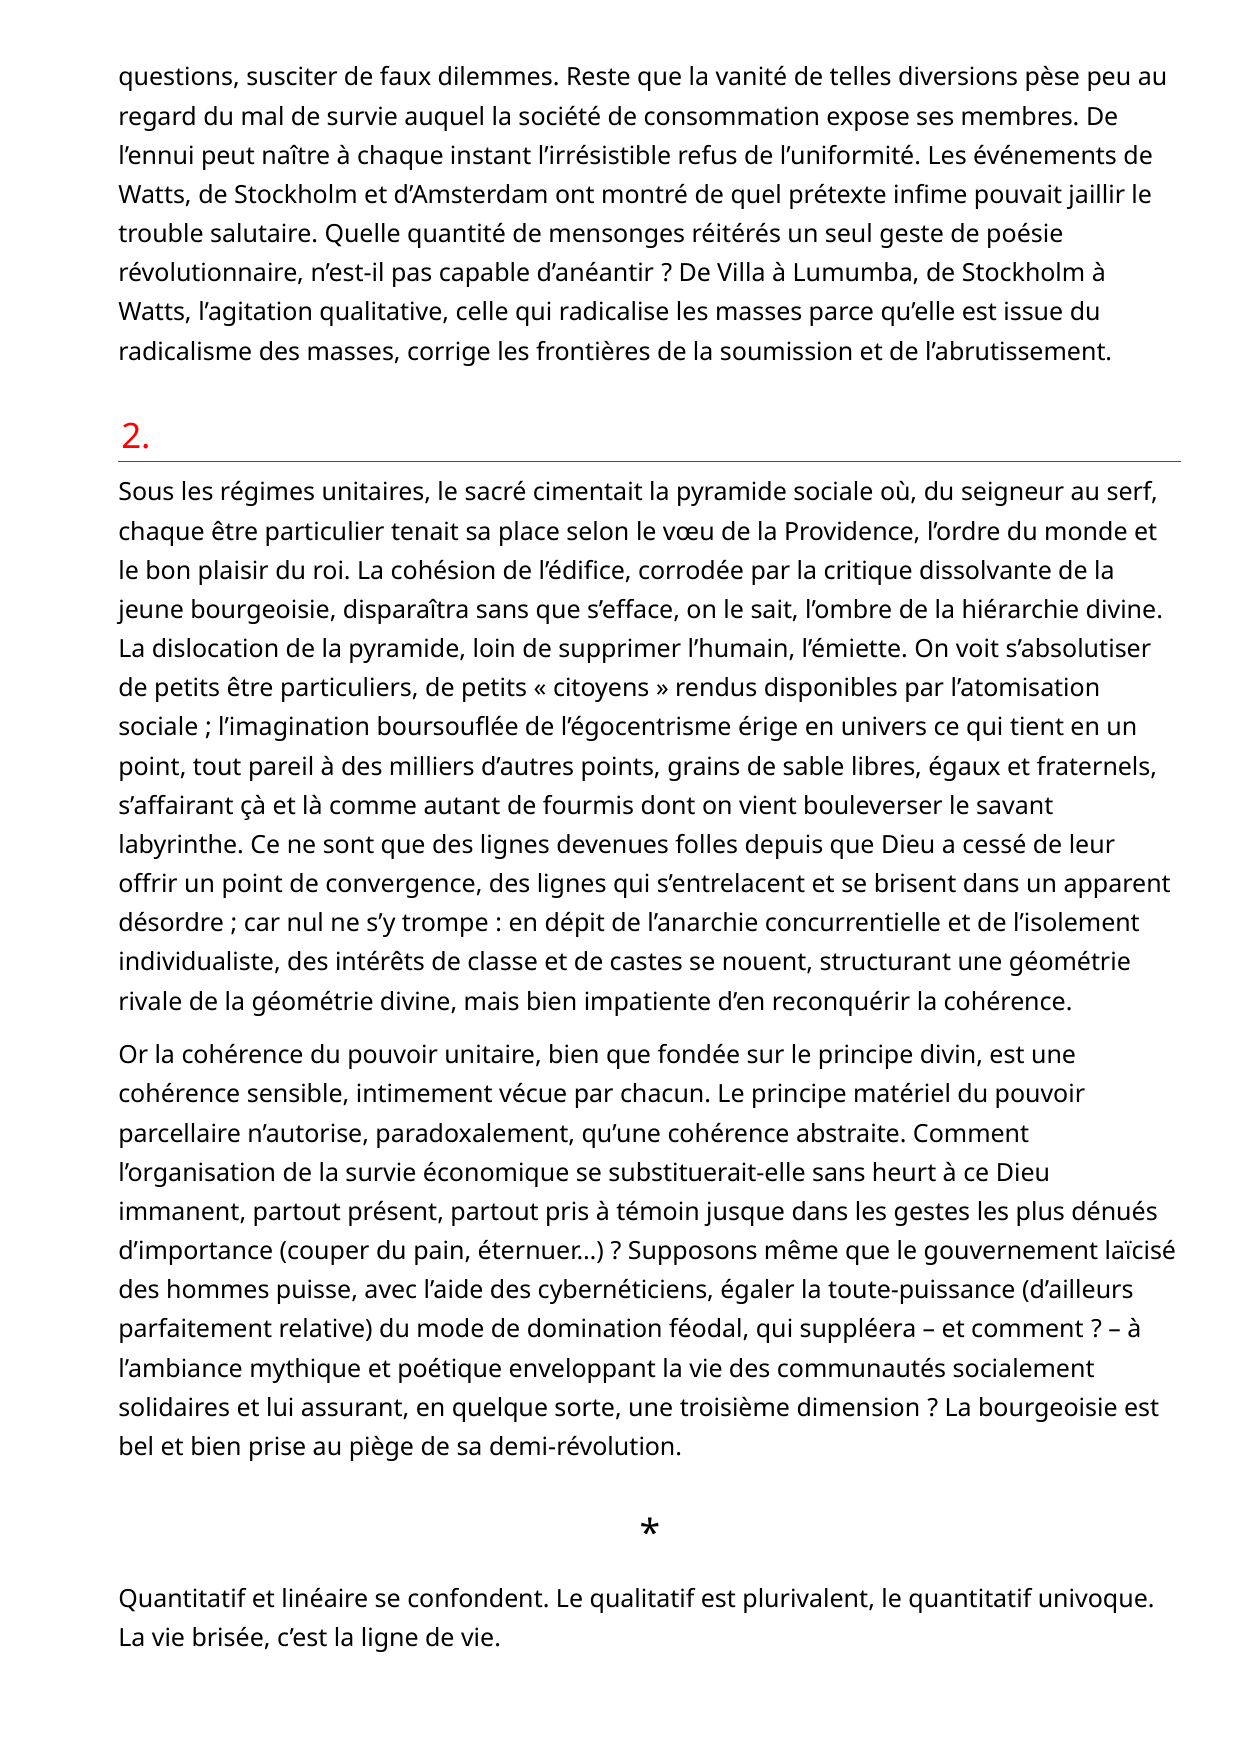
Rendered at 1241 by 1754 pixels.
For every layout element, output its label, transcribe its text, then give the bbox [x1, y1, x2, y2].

text Sous les régimes unitaires, le sacré cimentait la pyramide sociale où, du seigneur au serf, chaque être particulier tenait sa place selon le vœu de la Providence, l’ordre du monde et le bon plaisir du roi. La cohésion de l’édifice, corrodée par la critique dissolvante de la jeune bourgeoisie, disparaîtra sans que s’efface, on le sait, l’ombre de la hiérarchie divine. La dislocation de la pyramide, loin de supprimer l’humain, l’émiette. On voit s’absolutiser de petits être particuliers, de petits « citoyens » rendus disponibles par l’atomisation sociale ; l’imagination boursouflée de l’égocentrisme érige en univers ce qui tient en un point, tout pareil à des milliers d’autres points, grains de sable libres, égaux et fraternels, s’affairant çà et là comme autant de fourmis dont on vient bouleverser le savant labyrinthe. Ce ne sont que des lignes devenues folles depuis que Dieu a cessé de leur offrir un point de convergence, des lignes qui s’entrelacent et se brisent dans un apparent désordre ; car nul ne s’y trompe : en dépit de l’anarchie concurrentielle et de l’isolement individualiste, des intérêts de classe et de castes se nouent, structurant une géométrie rivale de la géométrie divine, mais bien impatiente d’en reconquérir la cohérence. [118, 474, 1181, 1017]
text questions, susciter de faux dilemmes. Reste que la vanité de telles diversions pèse peu au regard du mal de survie auquel la société de consommation expose ses membres. De l’ennui peut naître à chaque instant l’irrésistible refus de l’uniformité. Les événements de Watts, de Stockholm et d’Amsterdam ont montré de quel prétexte infime pouvait jaillir le trouble salutaire. Quelle quantité de mensonges réitérés un seul geste de poésie révolutionnaire, n’est-il pas capable d’anéantir ? De Villa à Lumumba, de Stockholm à Watts, l’agitation qualitative, celle qui radicalise les masses parce qu’elle est issue du radicalisme des masses, corrige les frontières de la soumission et de l’abrutissement. [118, 59, 1181, 367]
text Or la cohérence du pouvoir unitaire, bien que fondée sur le principe divin, est une cohérence sensible, intimement vécue par chacun. Le principe matériel du pouvoir parcellaire n’autorise, paradoxalement, qu’une cohérence abstraite. Comment l’organisation de la survie économique se substituerait-elle sans heurt à ce Dieu immanent, partout présent, partout pris à témoin jusque dans les gestes les plus dénués d’importance (couper du pain, éternuer…) ? Supposons même que le gouvernement laïcisé des hommes puisse, avec l’aide des cybernéticiens, égaler la toute-puissance (d’ailleurs parfaitement relative) du mode de domination féodal, qui suppléera – et comment ? – à l’ambiance mythique et poétique enveloppant la vie des communautés socialement solidaires et lui assurant, en quelque sorte, une troisième dimension ? La bourgeoisie est bel et bien prise au piège de sa demi-révolution. [118, 1037, 1181, 1463]
text * [118, 1506, 1181, 1557]
text Quantitatif et linéaire se confondent. Le qualitatif est plurivalent, le quantitatif univoque. La vie brisée, c’est la ligne de vie. [118, 1581, 1181, 1654]
subtitle 2. [118, 408, 1181, 461]
